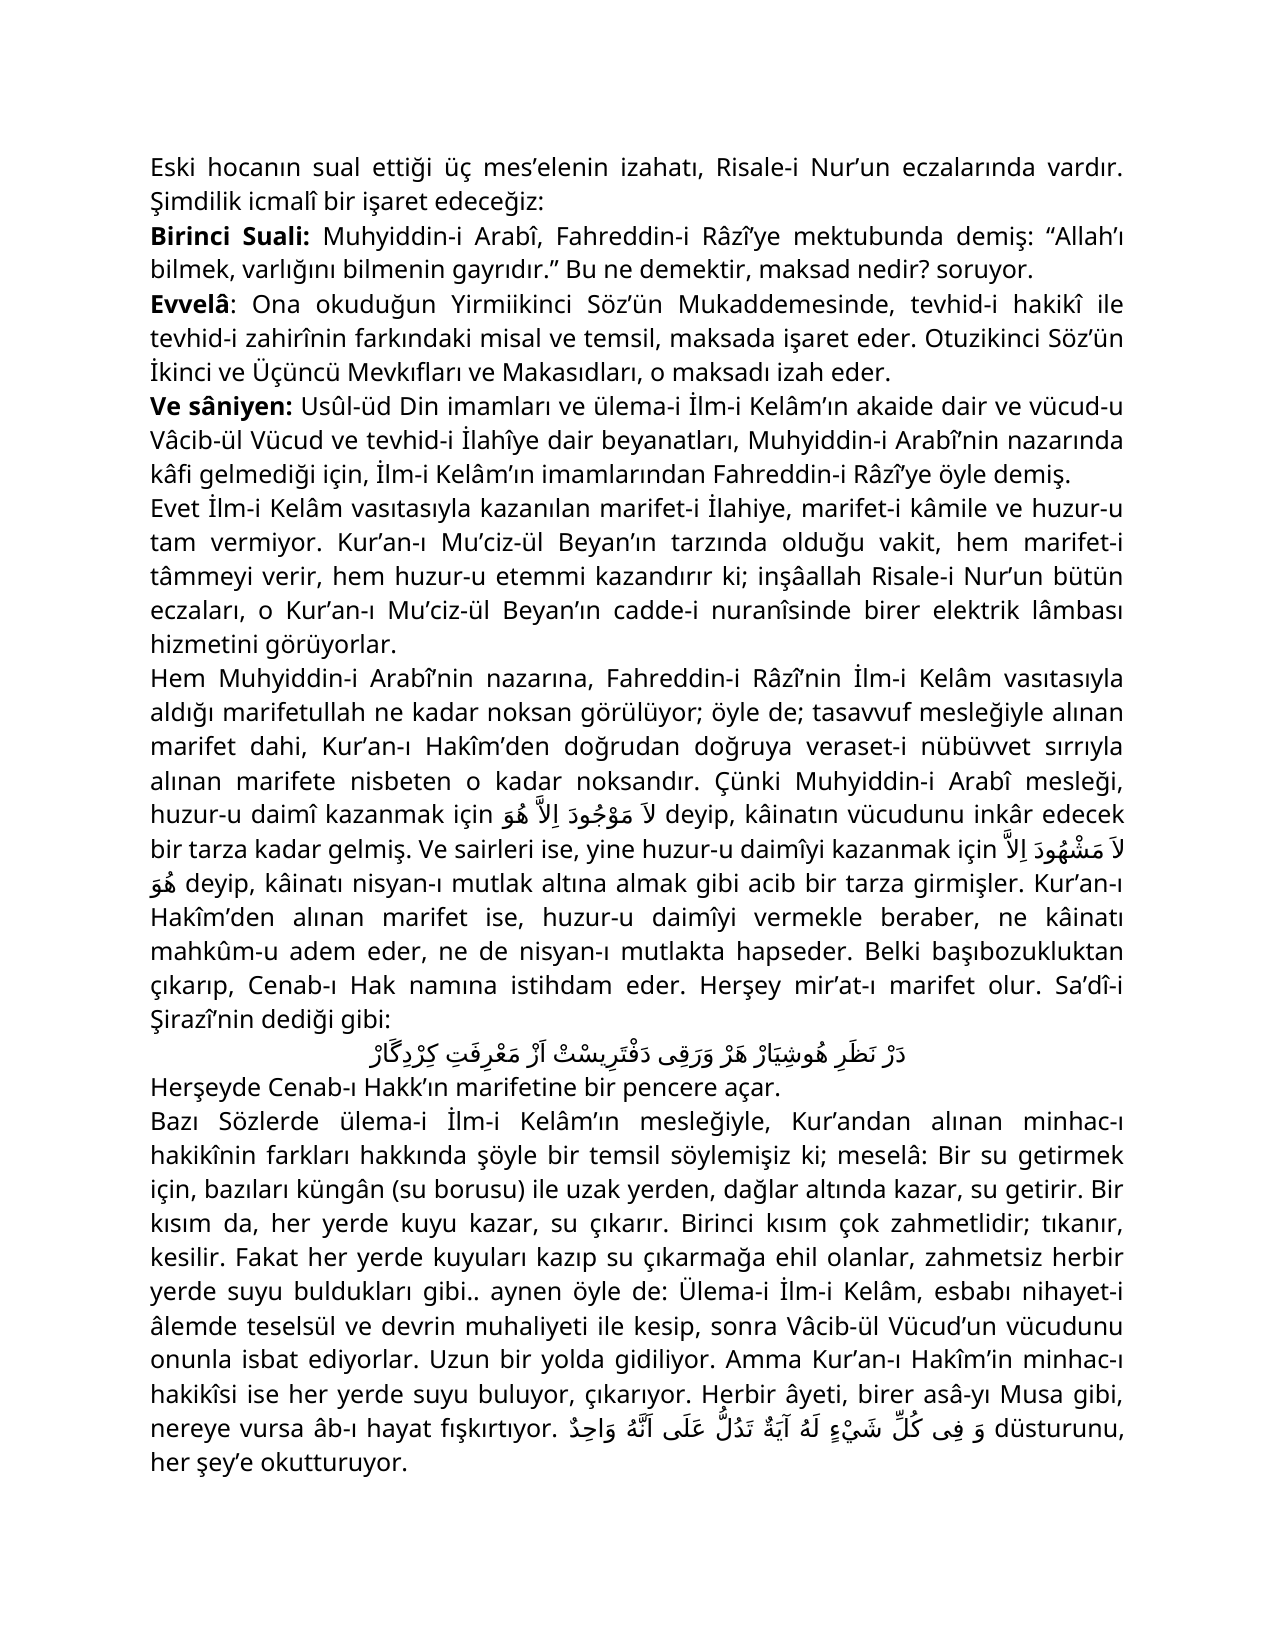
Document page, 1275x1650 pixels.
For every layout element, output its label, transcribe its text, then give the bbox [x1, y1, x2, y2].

text Birinci Suali: Muhyiddin-i Arabî, Fahreddin-i Râzî’ye mektubunda demiş: “Allah’ı bilmek, varlığını bilmenin gayrıdır.” Bu ne demektir, maksad nedir? soruyor. [150, 218, 1125, 286]
text Hem Muhyiddin-i Arabî’nin nazarına, Fahreddin-i Râzî’nin İlm-i Kelâm vasıtasıyla aldığı marifetullah ne kadar noksan görülüyor; öyle de; tasavvuf mesleğiyle alınan marifet dahi, Kur’an-ı Hakîm’den doğrudan doğruya veraset-i nübüvvet sırrıyla alınan marifete nisbeten o kadar noksandır. Çünki Muhyiddin-i Arabî mesleği, huzur-u daimî kazanmak için لاَ مَوْجُودَ اِلاَّ هُوَ deyip, kâinatın vücudunu inkâr edecek bir tarza kadar gelmiş. Ve sairleri ise, yine huzur-u daimîyi kazanmak için لاَ مَشْهُودَ اِلاَّ هُوَ deyip, kâinatı nisyan-ı mutlak altına almak gibi acib bir tarza girmişler. Kur’an-ı Hakîm’den alınan marifet ise, huzur-u daimîyi vermekle beraber, ne kâinatı mahkûm-u adem eder, ne de nisyan-ı mutlakta hapseder. Belki başıbozukluktan çıkarıp, Cenab-ı Hak namına istihdam eder. Herşey mir’at-ı marifet olur. Sa’dî-i Şirazî’nin dediği gibi: [150, 661, 1125, 1036]
text Evet İlm-i Kelâm vasıtasıyla kazanılan marifet-i İlahiye, marifet-i kâmile ve huzur-u tam vermiyor. Kur’an-ı Mu’ciz-ül Beyan’ın tarzında olduğu vakit, hem marifet-i tâmmeyi verir, hem huzur-u etemmi kazandırır ki; inşâallah Risale-i Nur’un bütün eczaları, o Kur’an-ı Mu’ciz-ül Beyan’ın cadde-i nuranîsinde birer elektrik lâmbası hizmetini görüyorlar. [150, 491, 1125, 661]
text دَرْ نَظَرِ هُوشِيَارْ هَرْ وَرَقِى دَفْتَرِيسْتْ اَزْ مَعْرِفَتِ كِرْدِگَارْ [150, 1036, 1125, 1070]
text Eski hocanın sual ettiği üç mes’elenin izahatı, Risale-i Nur’un eczalarında vardır. Şimdilik icmalî bir işaret edeceğiz: [150, 150, 1125, 218]
text Evvelâ: Ona okuduğun Yirmiikinci Söz’ün Mukaddemesinde, tevhid-i hakikî ile tevhid-i zahirînin farkındaki misal ve temsil, maksada işaret eder. Otuzikinci Söz’ün İkinci ve Üçüncü Mevkıfları ve Makasıdları, o maksadı izah eder. [150, 286, 1125, 388]
text Bazı Sözlerde ülema-i İlm-i Kelâm’ın mesleğiyle, Kur’andan alınan minhac-ı hakikînin farkları hakkında şöyle bir temsil söylemişiz ki; meselâ: Bir su getirmek için, bazıları küngân (su borusu) ile uzak yerden, dağlar altında kazar, su getirir. Bir kısım da, her yerde kuyu kazar, su çıkarır. Birinci kısım çok zahmetlidir; tıkanır, kesilir. Fakat her yerde kuyuları kazıp su çıkarmağa ehil olanlar, zahmetsiz herbir yerde suyu buldukları gibi.. aynen öyle de: Ülema-i İlm-i Kelâm, esbabı nihayet-i âlemde teselsül ve devrin muhaliyeti ile kesip, sonra Vâcib-ül Vücud’un vücudunu onunla isbat ediyorlar. Uzun bir yolda gidiliyor. Amma Kur’an-ı Hakîm’in minhac-ı hakikîsi ise her yerde suyu buluyor, çıkarıyor. Herbir âyeti, birer asâ-yı Musa gibi, nereye vursa âb-ı hayat fışkırtıyor. وَ فِى كُلِّ شَيْءٍ لَهُ آيَةٌ تَدُلُّ عَلَى اَنَّهُ وَاحِدٌ düsturunu, her şey’e okutturuyor. [150, 1104, 1125, 1478]
text Ve sâniyen: Usûl-üd Din imamları ve ülema-i İlm-i Kelâm’ın akaide dair ve vücud-u Vâcib-ül Vücud ve tevhid-i İlahîye dair beyanatları, Muhyiddin-i Arabî’nin nazarında kâfi gelmediği için, İlm-i Kelâm’ın imamlarından Fahreddin-i Râzî’ye öyle demiş. [150, 388, 1125, 491]
text Herşeyde Cenab-ı Hakk’ın marifetine bir pencere açar. [150, 1070, 1125, 1104]
